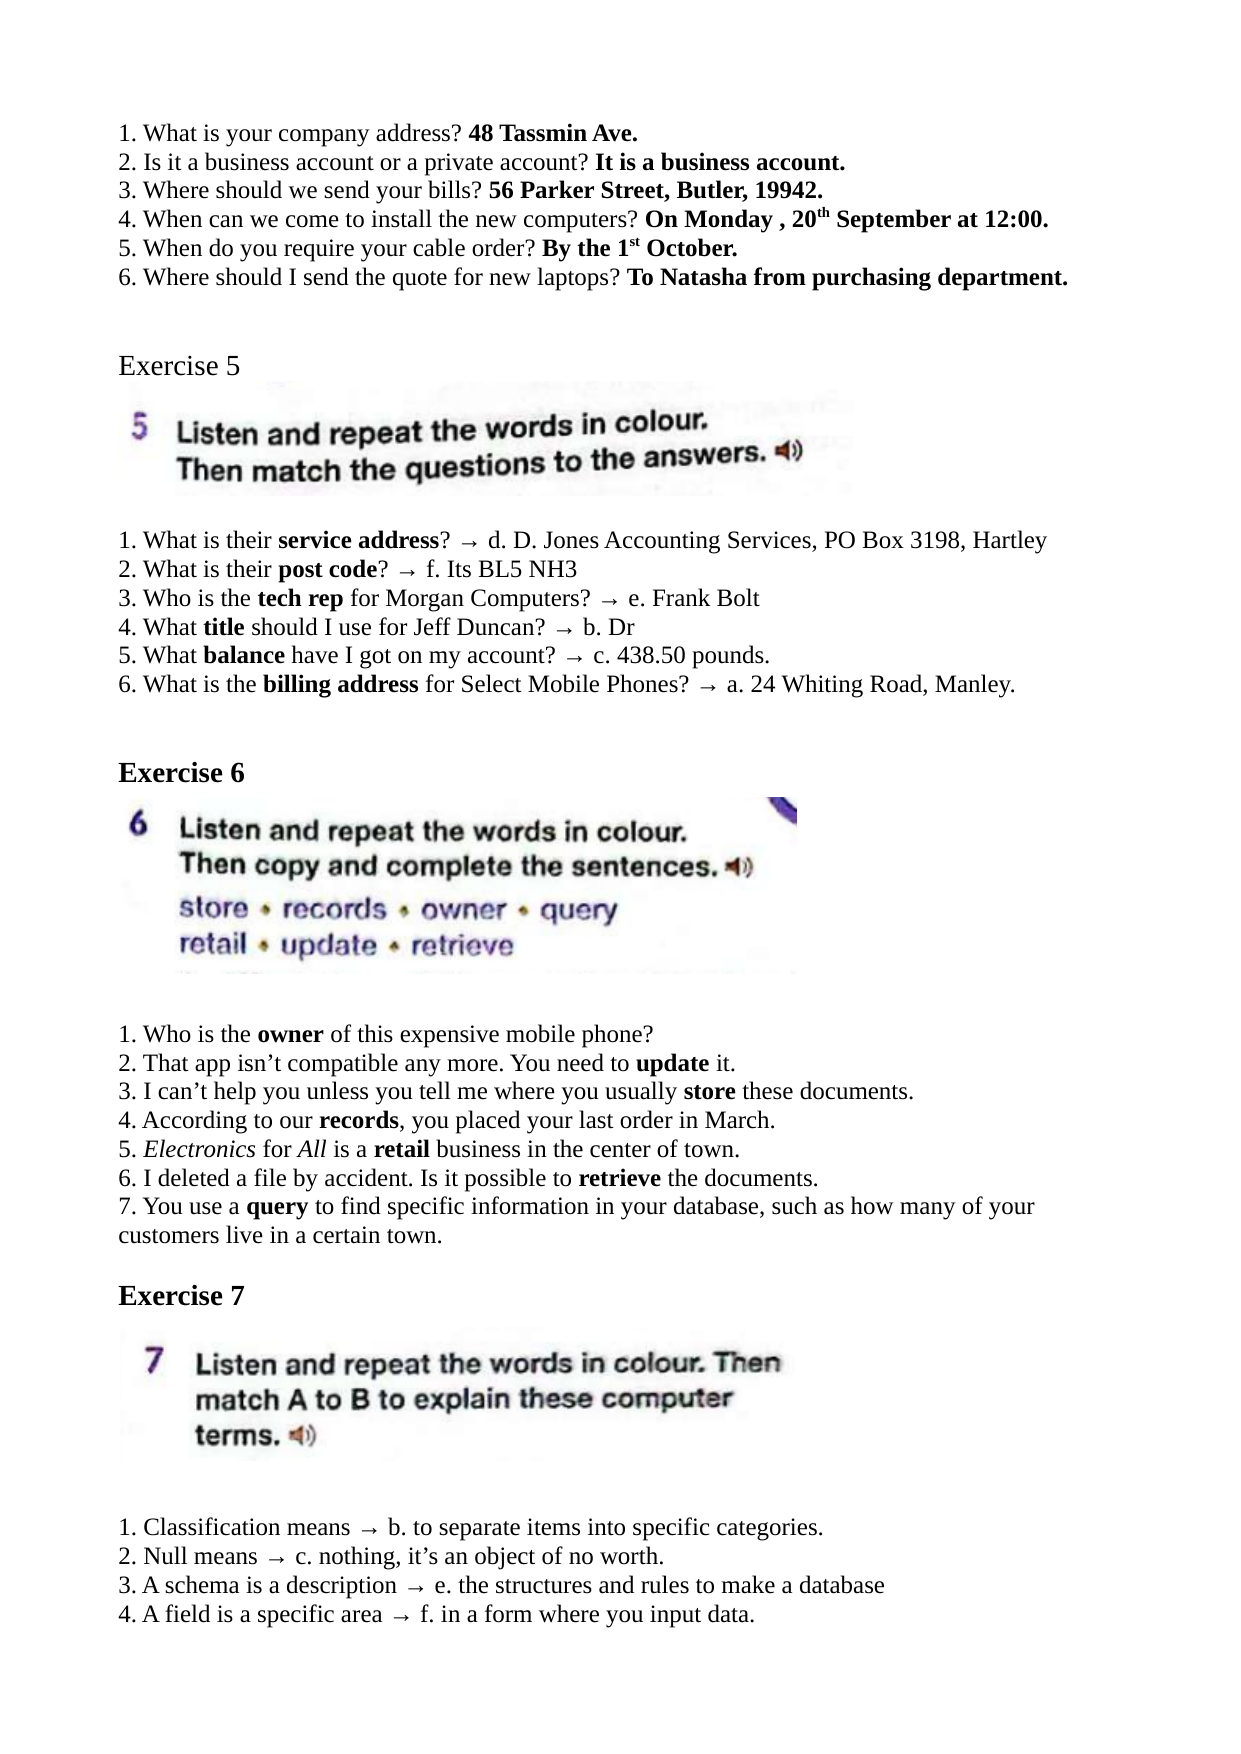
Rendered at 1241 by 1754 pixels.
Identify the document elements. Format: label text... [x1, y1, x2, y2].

text 3. Where should we send your bills? 56 Parker Street, Butler, 19942. [118, 176, 1122, 204]
picture [120, 1327, 849, 1461]
text 1. What is their service address? → d. D. Jones Accounting Services, PO Box 3198, Hartley [118, 525, 1122, 554]
text 5. What balance have I got on my account? → c. 438.50 pounds. [118, 640, 1122, 669]
text Exercise 5 [118, 348, 1122, 382]
text 1. What is your company address? 48 Tassmin Ave. [118, 118, 1122, 147]
text 6. I deleted a file by accident. Is it possible to retrieve the documents. [118, 1163, 1122, 1191]
text 1. Classification means → b. to separate items into specific categories. [118, 1512, 1122, 1541]
text 2. Is it a business account or a private account? It is a business account. [118, 147, 1122, 176]
text 2. What is their post code? → f. Its BL5 NH3 [118, 554, 1122, 583]
text 3. I can’t help you unless you tell me where you usually store these documents. [118, 1076, 1122, 1105]
text Exercise 6 [118, 755, 1122, 789]
text 3. A schema is a description → e. the structures and rules to make a database [118, 1570, 1122, 1599]
text 4. What title should I use for Jeff Duncan? → b. Dr [118, 612, 1122, 640]
text 7. You use a query to find specific information in your database, such as how many of your customers live in a certain town. [118, 1191, 1122, 1249]
text 4. A field is a specific area → f. in a form where you input data. [118, 1599, 1122, 1627]
text 2. That app isn’t compatible any more. You need to update it. [118, 1048, 1122, 1076]
text 4. According to our records, you placed your last order in March. [118, 1105, 1122, 1134]
text Exercise 7 [118, 1278, 1122, 1311]
text 6. What is the billing address for Select Mobile Phones? → a. 24 Whiting Road, Manley. [118, 669, 1122, 698]
text 4. When can we come to install the new computers? On Monday , 20th September at 12:00. [118, 204, 1122, 233]
text 1. Who is the owner of this expensive mobile phone? [118, 1019, 1122, 1048]
text 3. Who is the tech rep for Morgan Computers? → e. Frank Bolt [118, 583, 1122, 612]
text 5. Electronics for All is a retail business in the center of town. [118, 1134, 1122, 1163]
picture [117, 381, 854, 496]
text 6. Where should I send the quote for new laptops? To Natasha from purchasing department. [118, 262, 1122, 291]
text 5. When do you require your cable order? By the 1st October. [118, 233, 1122, 262]
text 2. Null means → c. nothing, it’s an object of no worth. [118, 1541, 1122, 1570]
picture [120, 797, 797, 974]
